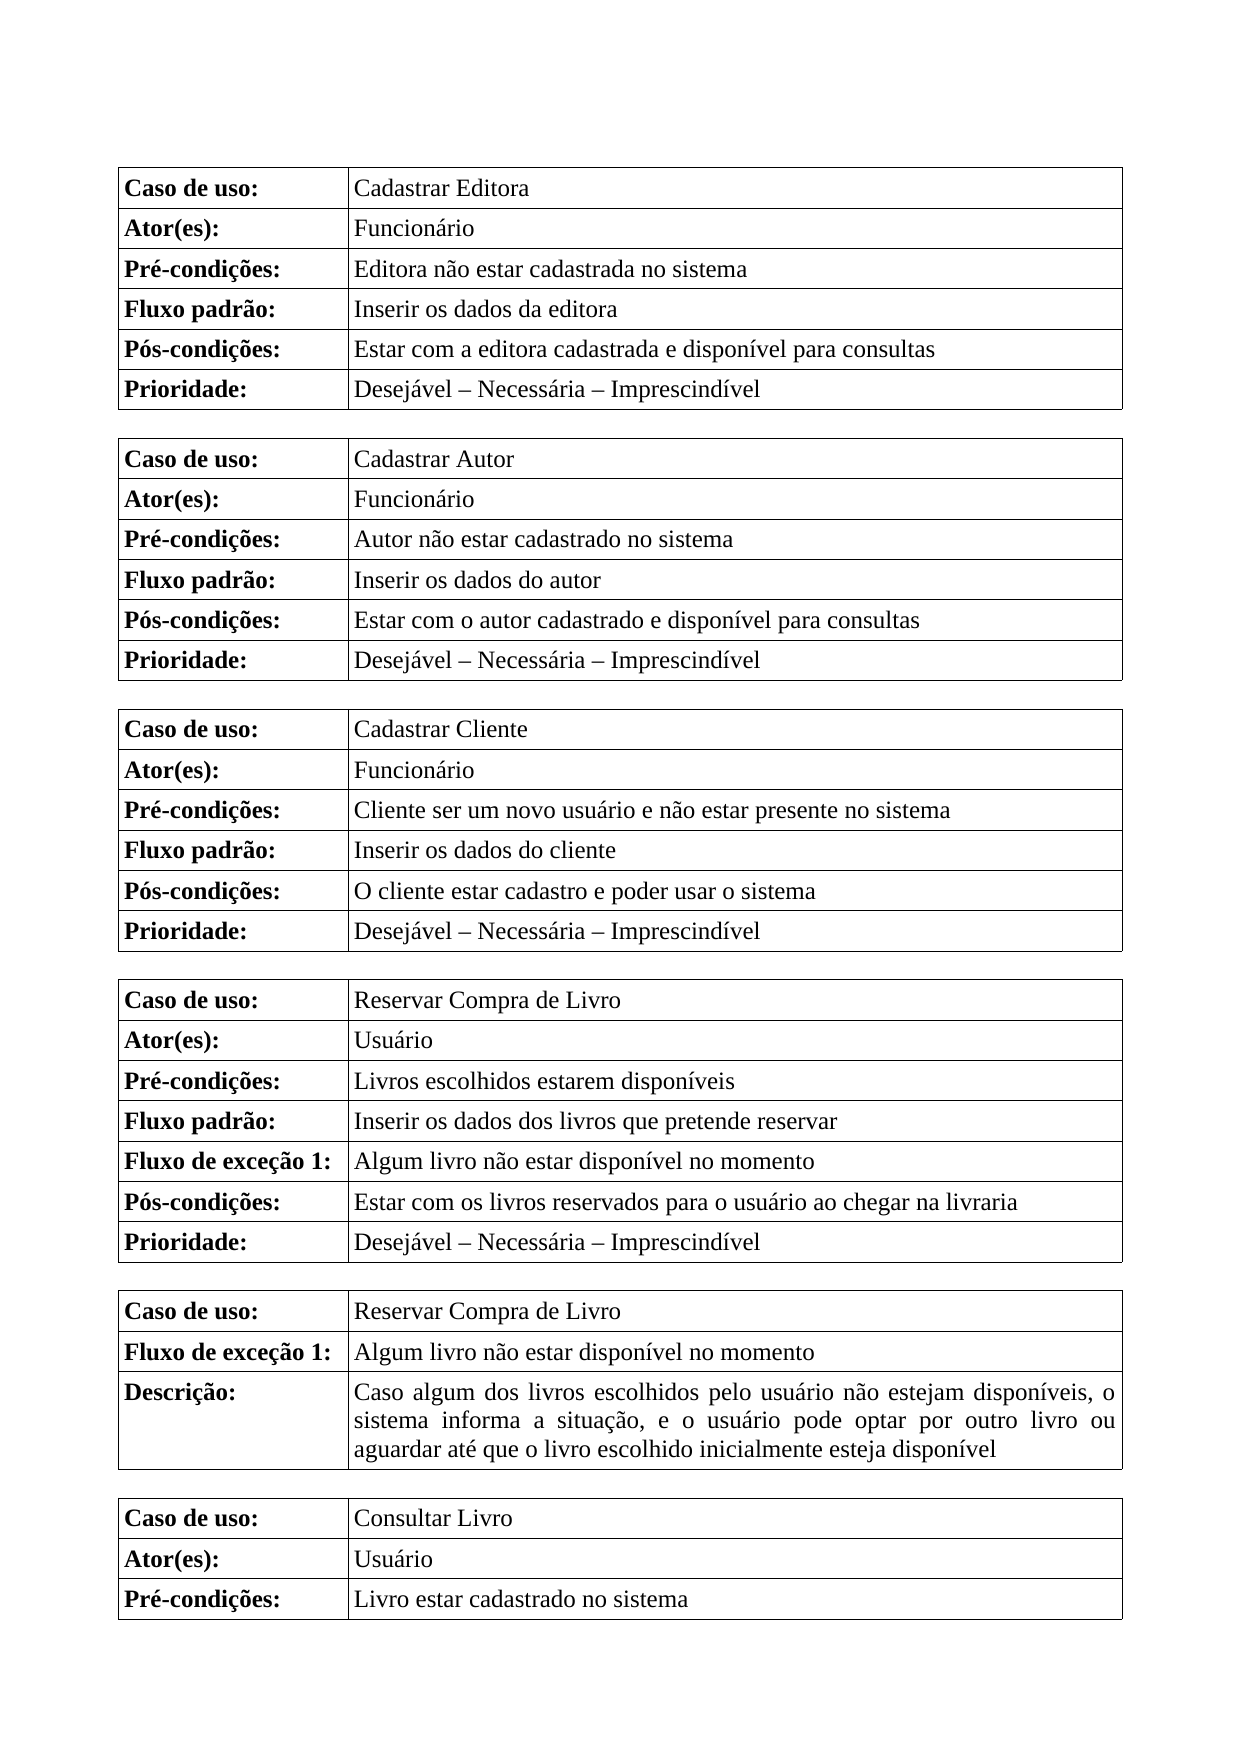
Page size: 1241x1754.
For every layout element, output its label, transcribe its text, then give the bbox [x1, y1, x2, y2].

table_cell Pós-condições: [119, 871, 348, 910]
table_cell Estar com o autor cadastrado e disponível para consultas [349, 600, 1122, 639]
table_cell Prioridade: [119, 911, 348, 951]
table_cell Autor não estar cadastrado no sistema [349, 520, 1122, 559]
table_cell Estar com os livros reservados para o usuário ao chegar na livraria [349, 1182, 1122, 1221]
table_cell Fluxo padrão: [119, 289, 348, 328]
table_cell Ator(es): [119, 209, 348, 248]
table_cell Usuário [349, 1539, 1122, 1578]
table_cell O cliente estar cadastro e poder usar o sistema [349, 871, 1122, 910]
table_cell Desejável – Necessária – Imprescindível [349, 641, 1122, 680]
table_cell Ator(es): [119, 479, 348, 518]
table_cell Cliente ser um novo usuário e não estar presente no sistema [349, 790, 1122, 829]
table_cell Ator(es): [119, 750, 348, 789]
table_cell Fluxo padrão: [119, 831, 348, 870]
table_header Cadastrar Cliente [349, 710, 1122, 749]
table_cell Caso algum dos livros escolhidos pelo usuário não estejam disponíveis, o sistema informa a situação, e o usuário pode optar por outro livro ou aguardar até que o livro escolhido inicialmente esteja disponível [349, 1372, 1122, 1469]
table_cell Funcionário [349, 750, 1122, 789]
table_header Caso de uso: [119, 710, 348, 749]
table_cell Estar com a editora cadastrada e disponível para consultas [349, 330, 1122, 369]
table_cell Livro estar cadastrado no sistema [349, 1579, 1122, 1619]
table_header Caso de uso: [119, 980, 348, 1020]
table_cell Usuário [349, 1021, 1122, 1060]
table_header Reservar Compra de Livro [349, 1291, 1122, 1331]
table_cell Algum livro não estar disponível no momento [349, 1332, 1122, 1371]
table_cell Inserir os dados da editora [349, 289, 1122, 328]
table_cell Ator(es): [119, 1021, 348, 1060]
table_header Caso de uso: [119, 1291, 348, 1331]
table_cell Desejável – Necessária – Imprescindível [349, 370, 1122, 409]
table_cell Fluxo de exceção 1: [119, 1142, 348, 1181]
table_cell Pré-condições: [119, 790, 348, 829]
table_cell Ator(es): [119, 1539, 348, 1578]
table_cell Livros escolhidos estarem disponíveis [349, 1061, 1122, 1100]
table_cell Descrição: [119, 1372, 348, 1469]
table_cell Desejável – Necessária – Imprescindível [349, 911, 1122, 951]
table_cell Pré-condições: [119, 249, 348, 288]
table_cell Inserir os dados dos livros que pretende reservar [349, 1101, 1122, 1141]
table_cell Pós-condições: [119, 1182, 348, 1221]
table_header Consultar Livro [349, 1499, 1122, 1538]
table_cell Funcionário [349, 209, 1122, 248]
table_header Caso de uso: [119, 439, 348, 478]
table_cell Inserir os dados do autor [349, 560, 1122, 599]
table_cell Pós-condições: [119, 600, 348, 639]
table_header Cadastrar Editora [349, 168, 1122, 207]
table_cell Funcionário [349, 479, 1122, 518]
table_cell Pré-condições: [119, 520, 348, 559]
table_header Cadastrar Autor [349, 439, 1122, 478]
table_cell Pré-condições: [119, 1061, 348, 1100]
table_header Reservar Compra de Livro [349, 980, 1122, 1020]
table_header Caso de uso: [119, 168, 348, 207]
table_cell Algum livro não estar disponível no momento [349, 1142, 1122, 1181]
table_cell Fluxo padrão: [119, 560, 348, 599]
table_cell Prioridade: [119, 641, 348, 680]
table_cell Fluxo padrão: [119, 1101, 348, 1141]
table_cell Pós-condições: [119, 330, 348, 369]
table_cell Fluxo de exceção 1: [119, 1332, 348, 1371]
table_cell Prioridade: [119, 1222, 348, 1262]
table_cell Inserir os dados do cliente [349, 831, 1122, 870]
table_cell Pré-condições: [119, 1579, 348, 1619]
table_cell Prioridade: [119, 370, 348, 409]
table_cell Desejável – Necessária – Imprescindível [349, 1222, 1122, 1262]
table_cell Editora não estar cadastrada no sistema [349, 249, 1122, 288]
table_header Caso de uso: [119, 1499, 348, 1538]
